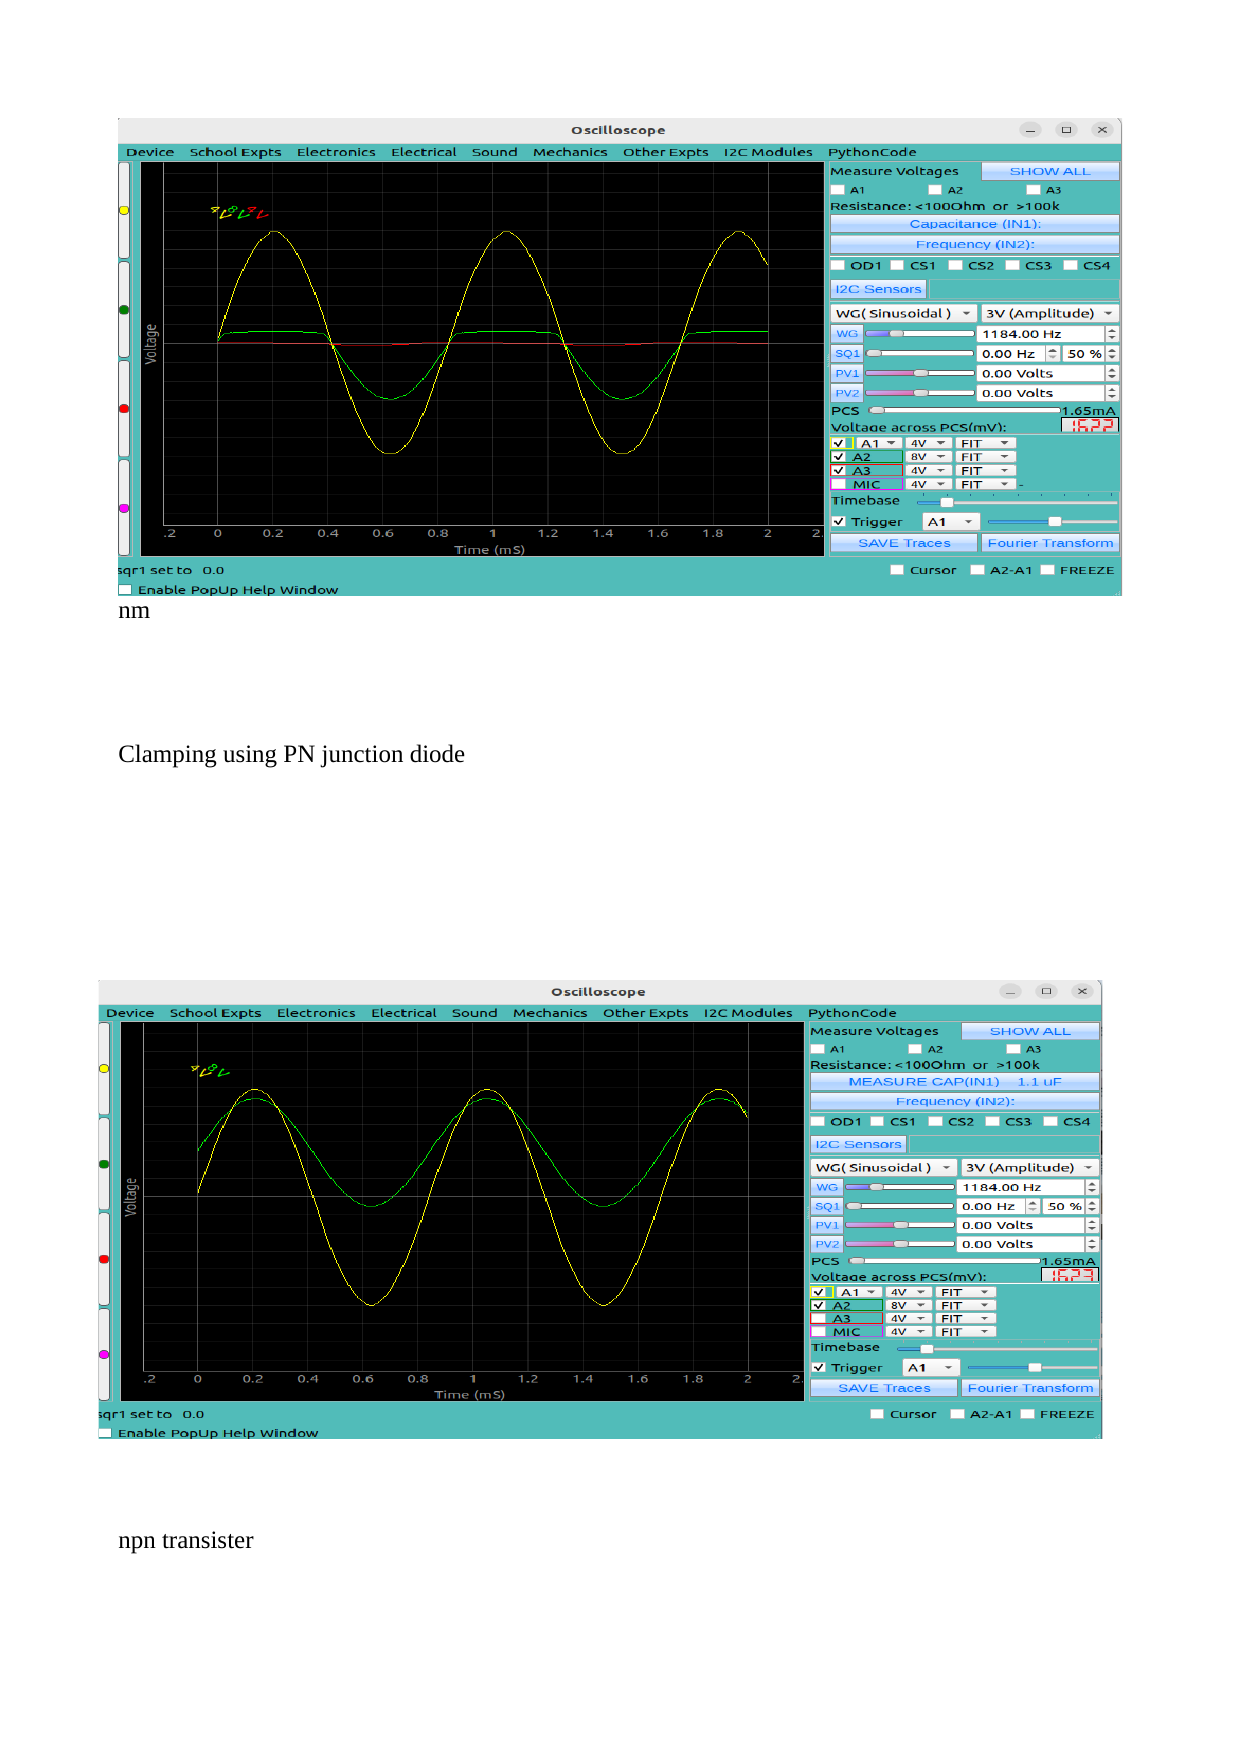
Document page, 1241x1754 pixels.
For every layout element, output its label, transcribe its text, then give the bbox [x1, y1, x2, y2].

text nm [118, 596, 1122, 624]
text npn transister [118, 1525, 1122, 1553]
text Clamping using PN junction diode [118, 739, 1122, 768]
picture [118, 118, 1123, 596]
picture [98, 980, 1103, 1439]
